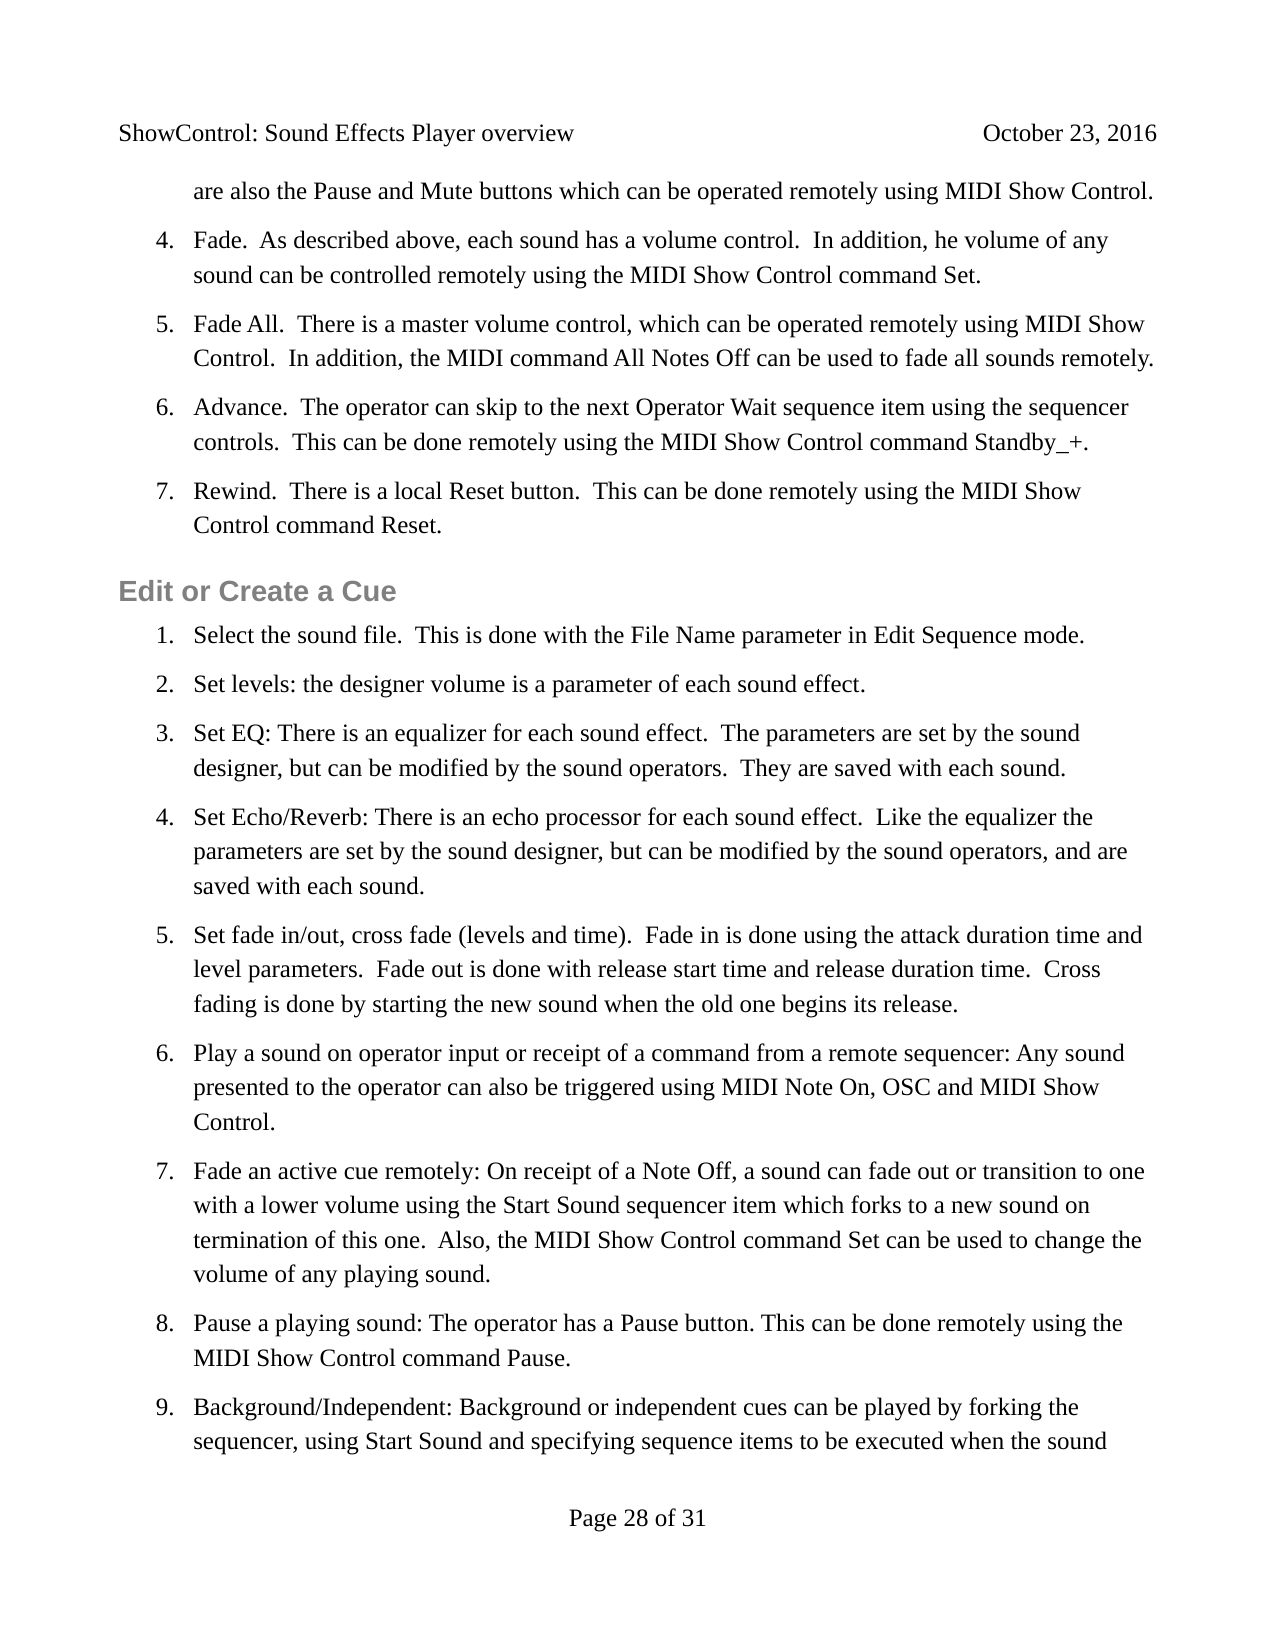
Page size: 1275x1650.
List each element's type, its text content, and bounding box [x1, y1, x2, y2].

list Background/Independent: Background or independent cues can be played by forking the sequencer, using Start Sound and specifying sequence items to be executed when the sound [156, 1392, 1157, 1455]
list Fade All. There is a master volume control, which can be operated remotely using MIDI Show Control. In addition, the MIDI command All Notes Off can be used to fade all sounds remotely. [156, 309, 1157, 372]
list Set fade in/out, cross fade (levels and time). Fade in is done using the attack duration time and level parameters. Fade out is done with release start time and release duration time. Cross fading is done by starting the new sound when the old one begins its release. [156, 920, 1157, 1018]
list Advance. The operator can skip to the next Operator Wait sequence item using the sequencer controls. This can be done remotely using the MIDI Show Control command Standby_+. [156, 392, 1157, 456]
list Set levels: the designer volume is a parameter of each sound effect. [156, 669, 1157, 698]
list Rewind. There is a local Reset button. This can be done remotely using the MIDI Show Control command Reset. [156, 476, 1157, 539]
list Play a sound on operator input or receipt of a command from a remote sequencer: Any sound presented to the operator can also be triggered using MIDI Note On, OSC and MIDI Show Control. [156, 1038, 1157, 1136]
subtitle Edit or Create a Cue [118, 574, 1157, 608]
list Set Echo/Reverb: There is an echo processor for each sound effect. Like the equalizer the parameters are set by the sound designer, but can be modified by the sound operators, and are saved with each sound. [156, 802, 1157, 899]
list Fade an active cue remotely: On receipt of a Note Off, a sound can fade out or transition to one with a lower volume using the Start Sound sequencer item which forks to a new sound on termination of this one. Also, the MIDI Show Control command Set can be used to change the volume of any playing sound. [156, 1156, 1157, 1288]
list Select the sound file. This is done with the File Name parameter in Edit Sequence mode. [156, 620, 1157, 649]
list Set EQ: There is an equalizer for each sound effect. The parameters are set by the sound designer, but can be modified by the sound operators. They are saved with each sound. [156, 718, 1157, 782]
list Pause a playing sound: The operator has a Pause button. This can be done remotely using the MIDI Show Control command Pause. [156, 1308, 1157, 1372]
list are also the Pause and Mute buttons which can be operated remotely using MIDI Show Control. [156, 176, 1157, 205]
list Fade. As described above, each sound has a volume control. In addition, he volume of any sound can be controlled remotely using the MIDI Show Control command Set. [156, 225, 1157, 289]
